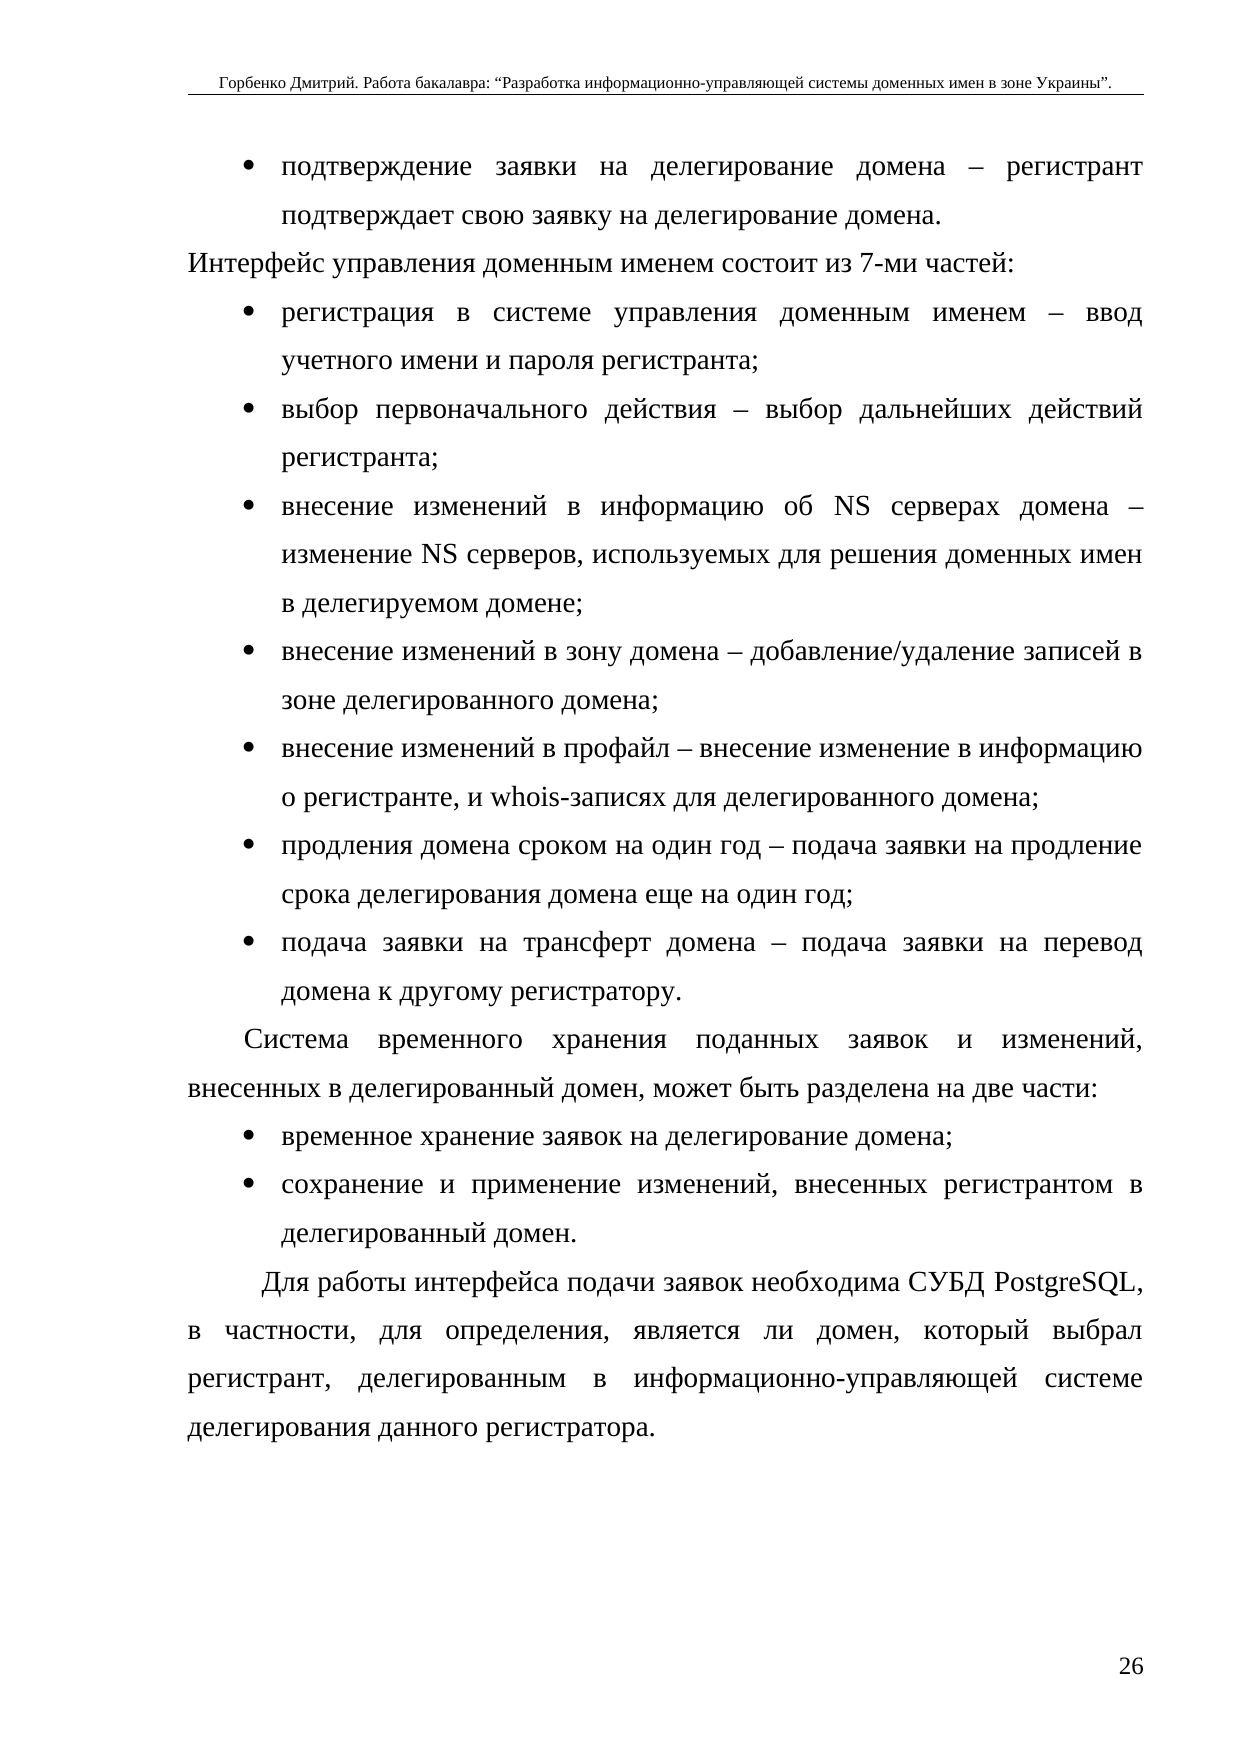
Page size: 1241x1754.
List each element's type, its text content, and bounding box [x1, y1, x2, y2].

list внесение изменений в информацию об NS серверах домена – изменение NS серверов, используемых для решения доменных имен в делегируемом домене; [244, 489, 1144, 618]
text Интерфейс управления доменным именем состоит из 7-ми частей: [187, 247, 1144, 279]
text Для работы интерфейса подачи заявок необходима СУБД PostgreSQL, в частности, для определения, является ли домен, который выбрал регистрант, делегированным в информационно-управляющей системе делегирования данного регистратора. [187, 1265, 1144, 1442]
text Система временного хранения поданных заявок и изменений, внесенных в делегированный домен, может быть разделена на две части: [187, 1022, 1144, 1103]
list временное хранение заявок на делегирование домена; [244, 1119, 1144, 1152]
list выбор первоначального действия – выбор дальнейших действий регистранта; [244, 392, 1144, 473]
list внесение изменений в зону домена – добавление/удаление записей в зоне делегированного домена; [244, 634, 1144, 715]
list внесение изменений в профайл – внесение изменение в информацию о регистранте, и whois-записях для делегированного домена; [244, 732, 1144, 812]
list подача заявки на трансферт домена – подача заявки на перевод домена к другому регистратору. [244, 926, 1144, 1006]
list подтверждение заявки на делегирование домена – регистрант подтверждает свою заявку на делегирование домена. [244, 150, 1144, 231]
list регистрация в системе управления доменным именем – ввод учетного имени и пароля регистранта; [244, 295, 1144, 376]
list сохранение и применение изменений, внесенных регистрантом в делегированный домен. [244, 1168, 1144, 1249]
list продления домена сроком на один год – подача заявки на продление срока делегирования домена еще на один год; [244, 828, 1144, 909]
